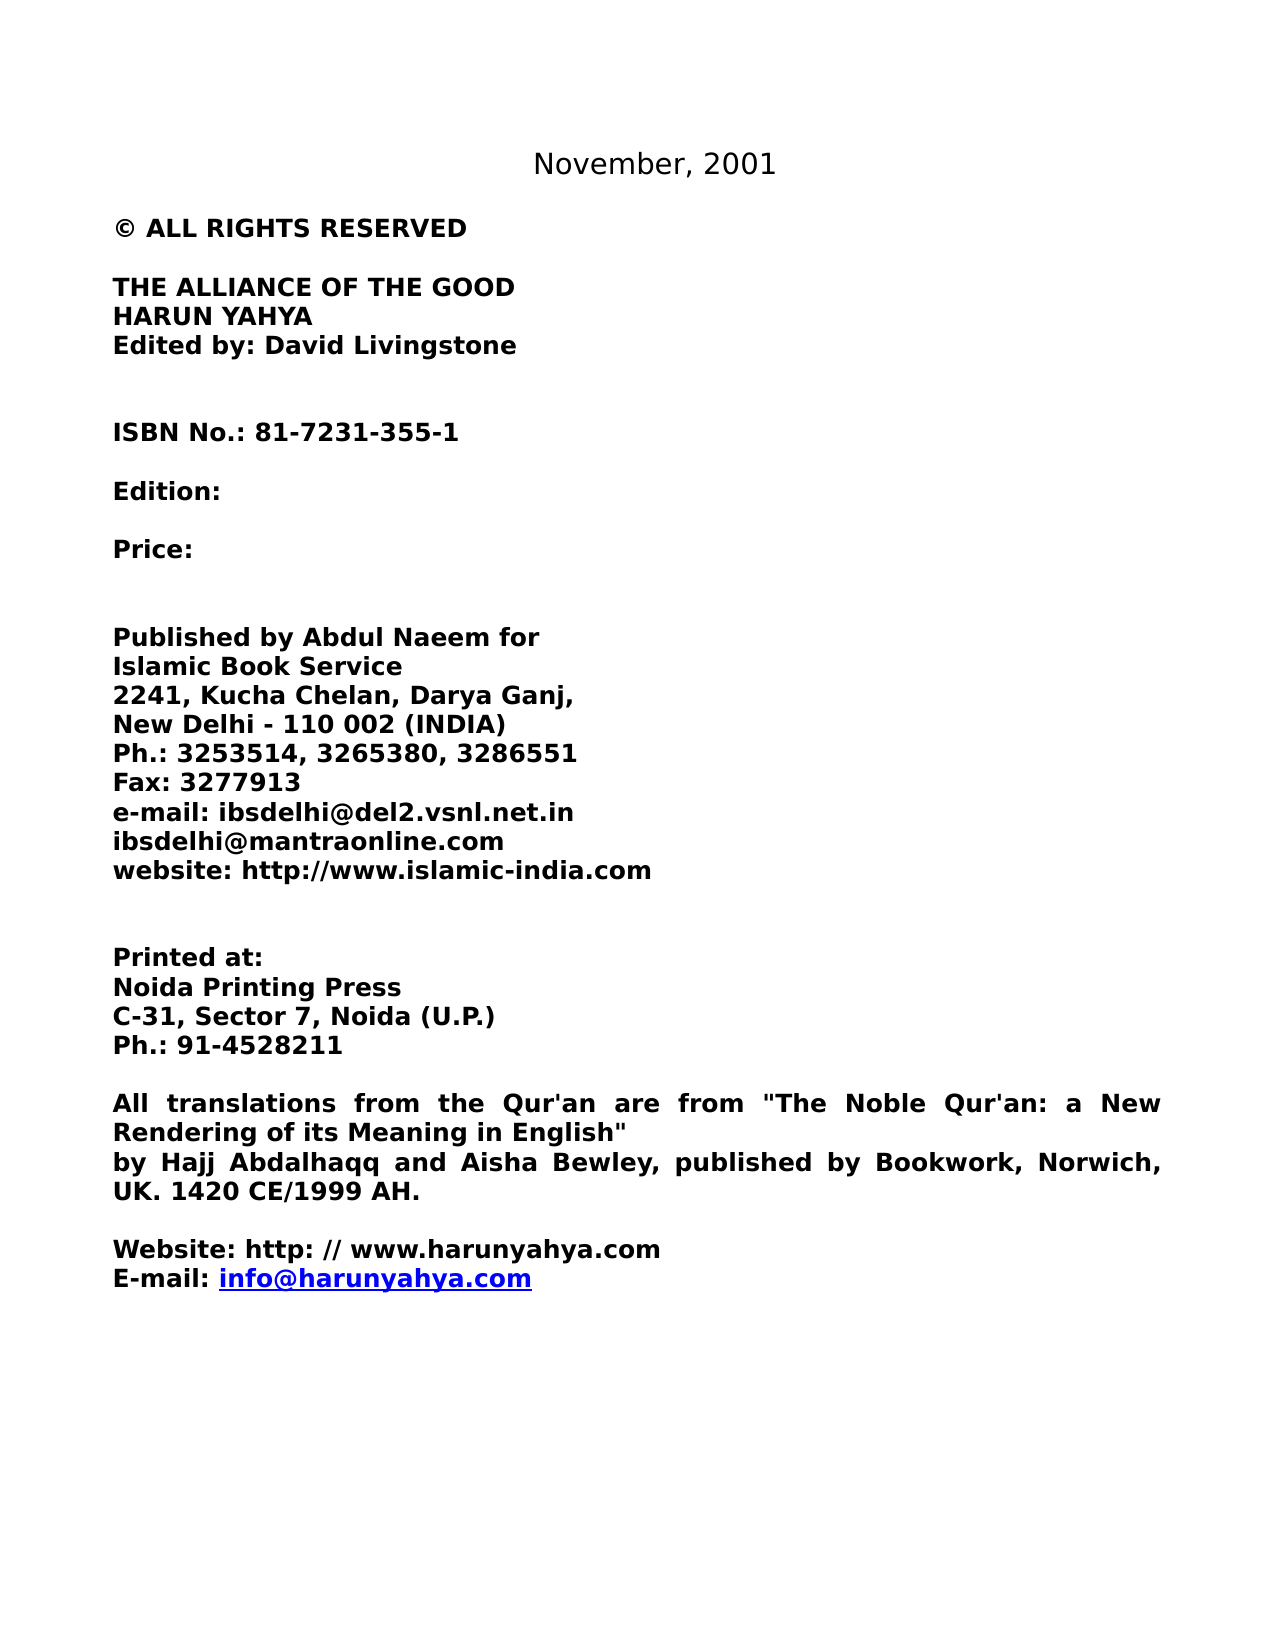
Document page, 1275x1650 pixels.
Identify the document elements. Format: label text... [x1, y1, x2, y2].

text C-31, Sector 7, Noida (U.P.) [112, 1002, 1163, 1031]
text Noida Printing Press [112, 973, 1163, 1002]
text Fax: 3277913 [112, 768, 1163, 798]
text © ALL RIGHTS RESERVED [112, 214, 1163, 243]
text November, 2001 [165, 148, 1145, 181]
text Islamic Book Service [112, 652, 1163, 681]
text E-mail: info@harunyahya.com [112, 1264, 1163, 1293]
text Website: http: // www.harunyahya.com [112, 1235, 1163, 1264]
text Ph.: 3253514, 3265380, 3286551 [112, 739, 1163, 768]
text Published by Abdul Naeem for [112, 623, 1163, 652]
text Edition: [112, 477, 1163, 506]
text Price: [112, 535, 1163, 564]
text New Delhi - 110 002 (INDIA) [112, 710, 1163, 739]
text All translations from the Qur'an are from "The Noble Qur'an: a New Rendering of its Meaning in English" [112, 1089, 1163, 1148]
text Edited by: David Livingstone [112, 331, 1163, 360]
text ISBN No.: 81-7231-355-1 [112, 418, 1163, 448]
text e-mail: ibsdelhi@del2.vsnl.net.in [112, 798, 1163, 827]
text Ph.: 91-4528211 [112, 1031, 1163, 1060]
text ibsdelhi@mantraonline.com [112, 827, 1163, 856]
text THE ALLIANCE OF THE GOOD [112, 273, 1163, 302]
text HARUN YAHYA [112, 302, 1163, 331]
text website: http://www.islamic-india.com [112, 856, 1163, 885]
text by Hajj Abdalhaqq and Aisha Bewley, published by Bookwork, Norwich, UK. 1420 CE/1999 AH. [112, 1148, 1163, 1206]
text 2241, Kucha Chelan, Darya Ganj, [112, 681, 1163, 710]
text Printed at: [112, 943, 1163, 973]
